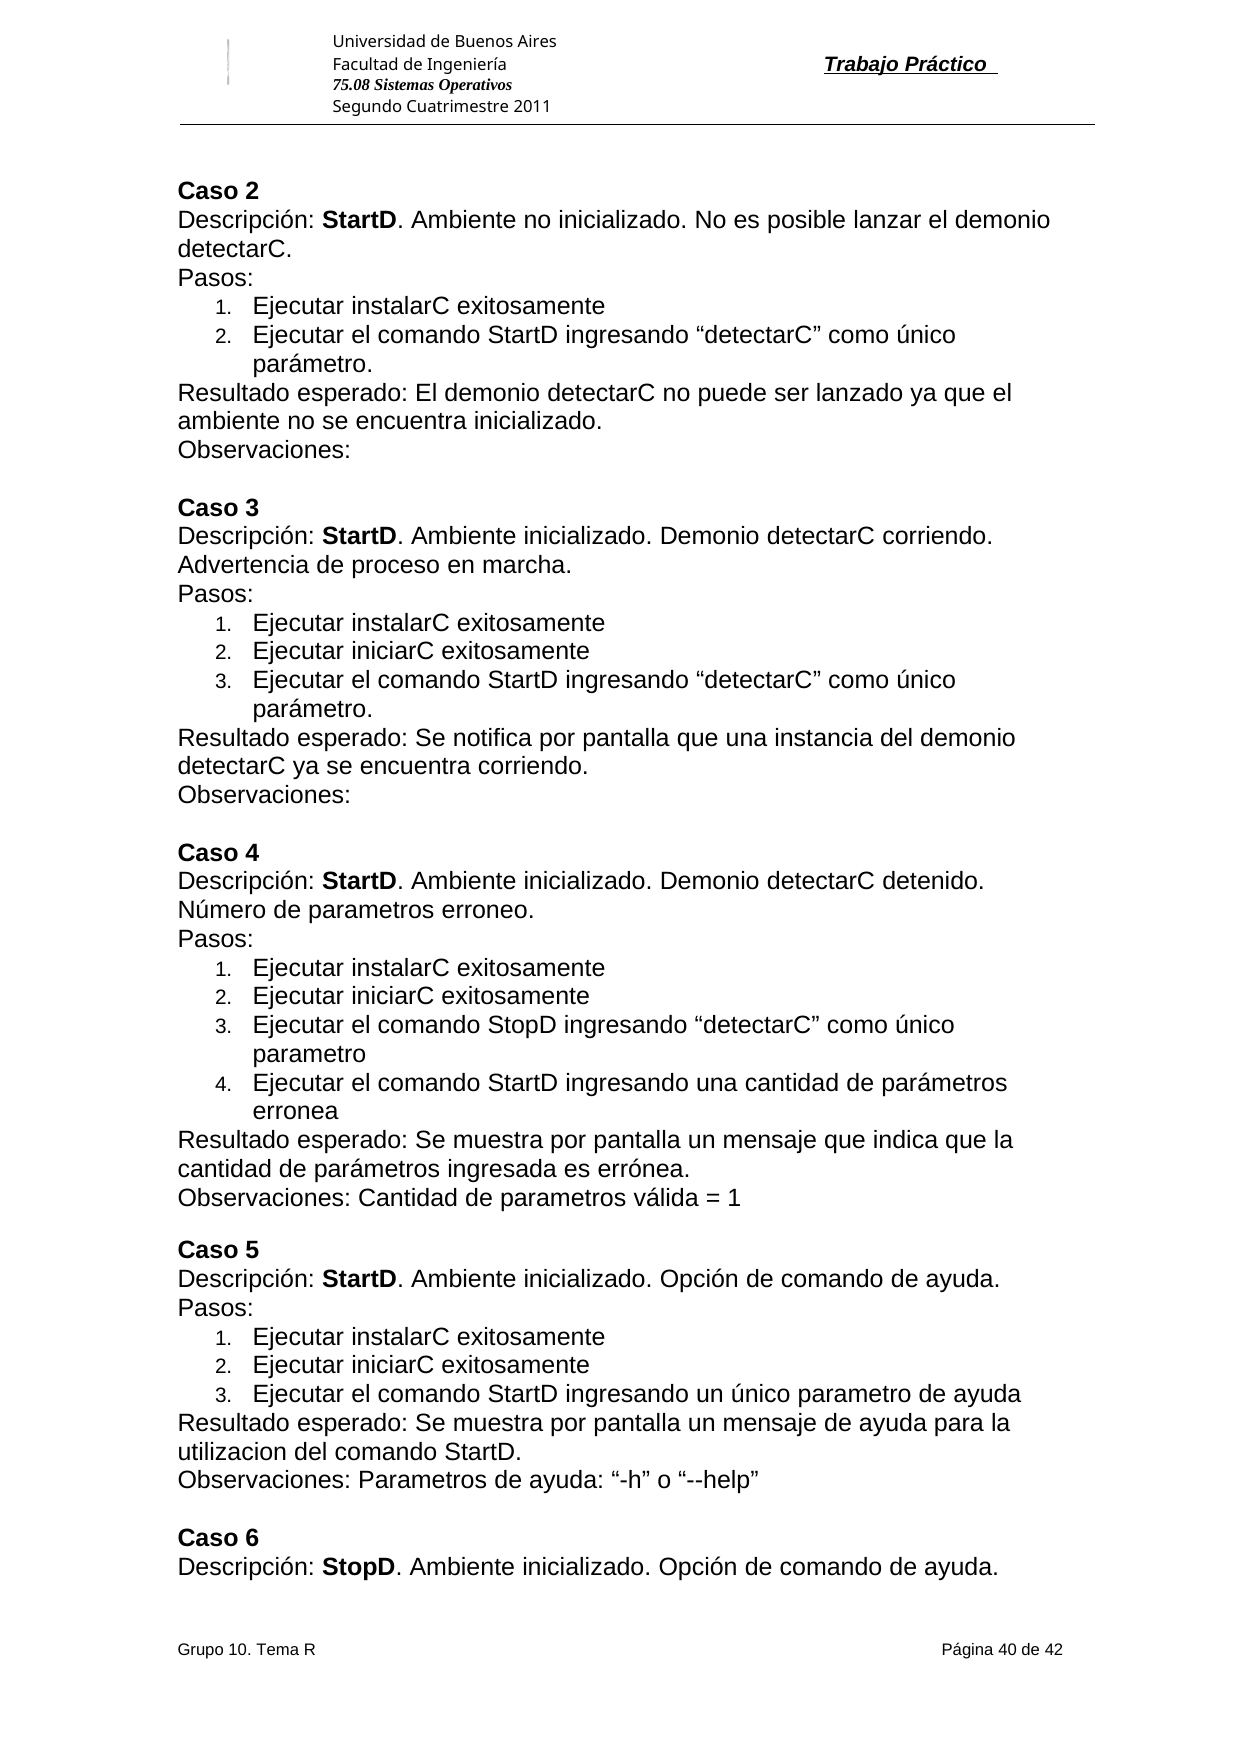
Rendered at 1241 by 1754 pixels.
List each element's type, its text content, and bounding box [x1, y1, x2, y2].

text Caso 2 [177, 176, 1063, 205]
text Resultado esperado: El demonio detectarC no puede ser lanzado ya que el ambiente no se encuentra inicializado. [177, 378, 1063, 435]
text Descripción: StartD. Ambiente inicializado. Demonio detectarC detenido. Número de parametros erroneo. [177, 866, 1063, 924]
text Caso 3 [177, 493, 1063, 521]
text Pasos: [177, 263, 1063, 291]
text Observaciones: [177, 435, 1063, 464]
text Caso 6 [177, 1523, 1063, 1552]
list Ejecutar iniciarC exitosamente [215, 636, 1063, 665]
text Pasos: [177, 924, 1063, 953]
list Ejecutar iniciarC exitosamente [215, 981, 1063, 1010]
text Resultado esperado: Se muestra por pantalla un mensaje de ayuda para la utilizacion del comando StartD. [177, 1408, 1063, 1465]
text Pasos: [177, 1293, 1063, 1322]
text Observaciones: Parametros de ayuda: “-h” o “--help” [177, 1465, 1063, 1494]
text Descripción: StopD. Ambiente inicializado. Opción de comando de ayuda. [177, 1552, 1063, 1580]
list Ejecutar iniciarC exitosamente [215, 1350, 1063, 1379]
list Ejecutar el comando StopD ingresando “detectarC” como único parametro [215, 1010, 1063, 1068]
list Ejecutar instalarC exitosamente [215, 291, 1063, 320]
text Caso 4 [177, 838, 1063, 866]
text Observaciones: [177, 780, 1063, 809]
text Resultado esperado: Se notifica por pantalla que una instancia del demonio detectarC ya se encuentra corriendo. [177, 723, 1063, 780]
list Ejecutar el comando StartD ingresando una cantidad de parámetros erronea [215, 1068, 1063, 1125]
list Ejecutar instalarC exitosamente [215, 953, 1063, 981]
text Pasos: [177, 579, 1063, 608]
list Ejecutar el comando StartD ingresando un único parametro de ayuda [215, 1379, 1063, 1408]
text Descripción: StartD. Ambiente inicializado. Demonio detectarC corriendo. Advertencia de proceso en marcha. [177, 521, 1063, 579]
list Ejecutar instalarC exitosamente [215, 1322, 1063, 1350]
text Descripción: StartD. Ambiente no inicializado. No es posible lanzar el demonio detectarC. [177, 205, 1063, 263]
list Ejecutar el comando StartD ingresando “detectarC” como único parámetro. [215, 320, 1063, 378]
text Caso 5 [177, 1235, 1063, 1264]
list Ejecutar instalarC exitosamente [215, 608, 1063, 636]
text Resultado esperado: Se muestra por pantalla un mensaje que indica que la cantidad de parámetros ingresada es errónea. [177, 1125, 1063, 1183]
list Ejecutar el comando StartD ingresando “detectarC” como único parámetro. [215, 665, 1063, 723]
text Observaciones: Cantidad de parametros válida = 1 [177, 1183, 1063, 1211]
text Descripción: StartD. Ambiente inicializado. Opción de comando de ayuda. [177, 1264, 1063, 1293]
